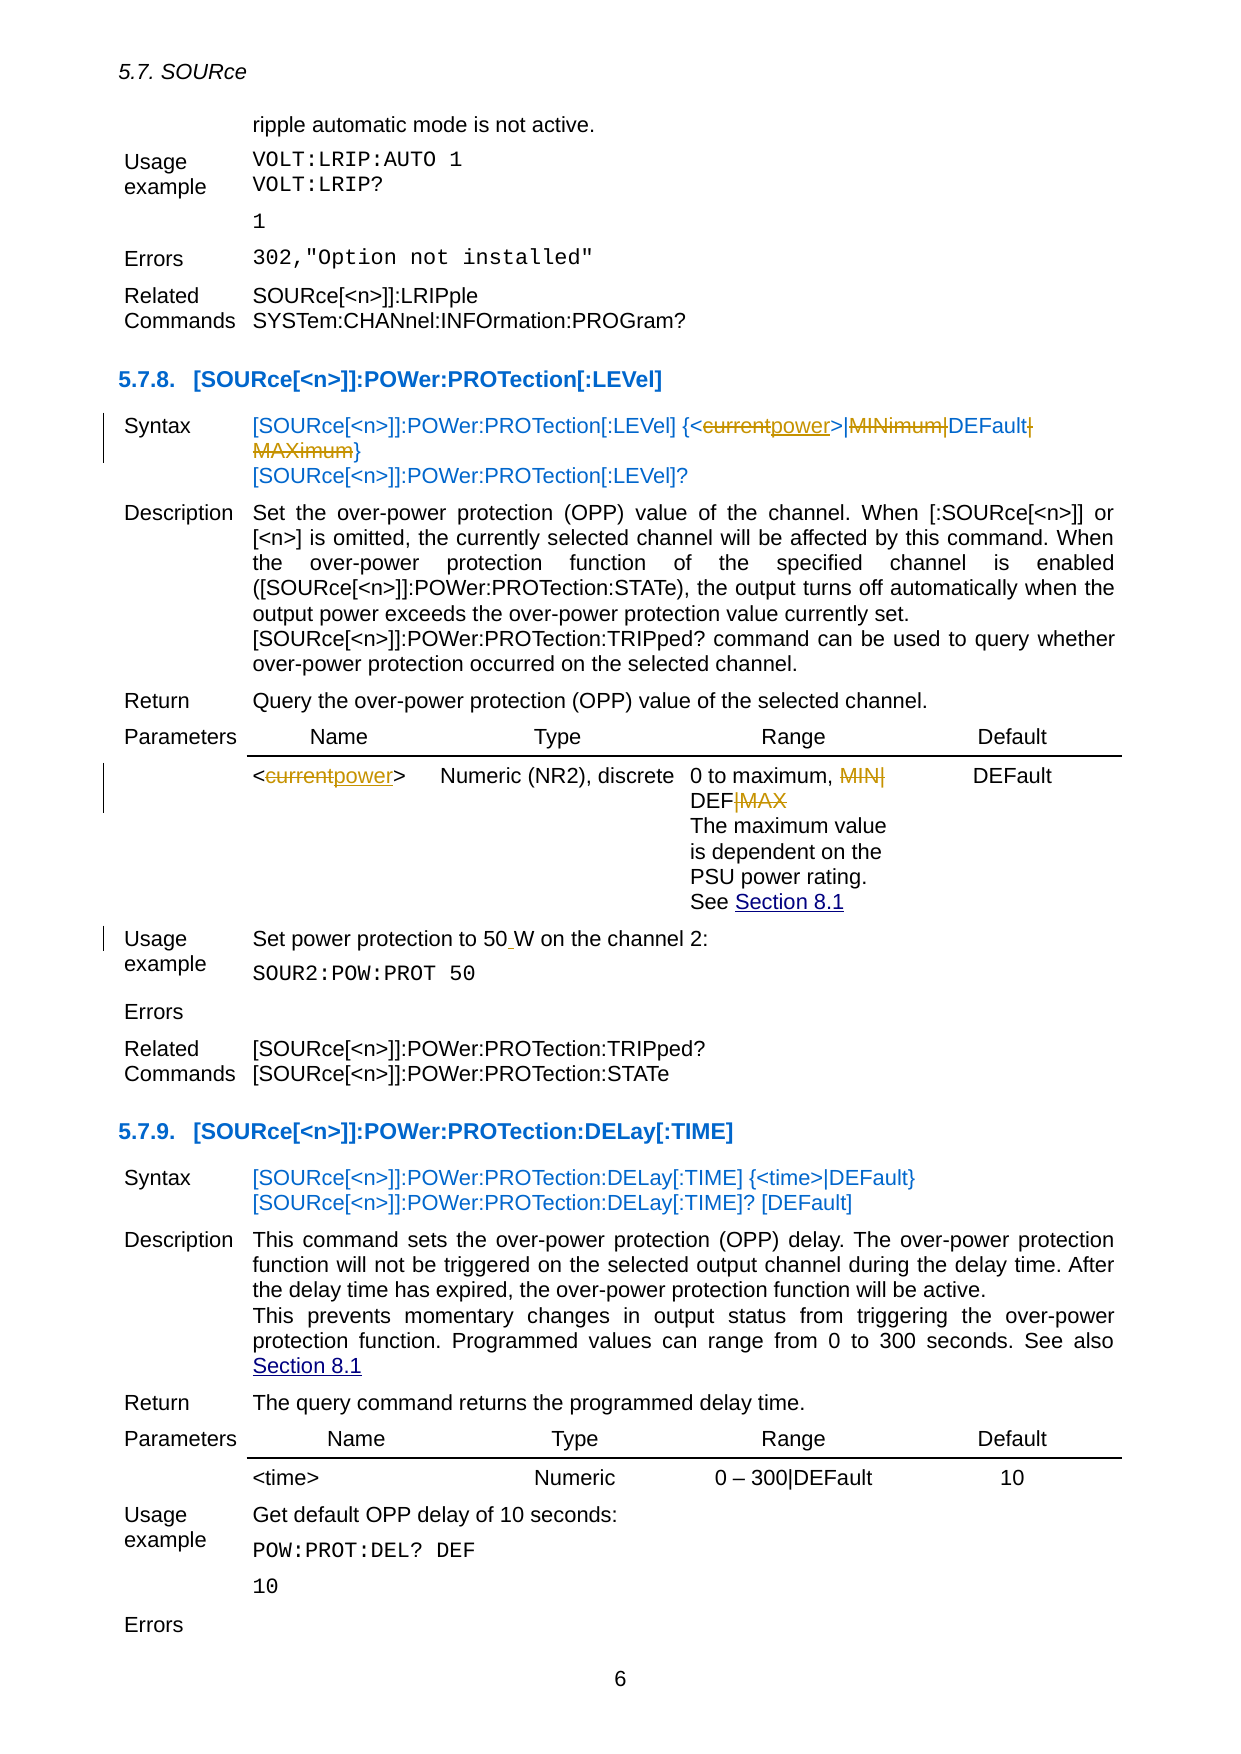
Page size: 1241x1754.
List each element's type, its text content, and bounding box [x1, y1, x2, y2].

table_cell Default [903, 1421, 1122, 1457]
table_cell Set the over-power protection (OPP) value of the channel. When [:SOURce[<n>]] or [<n>] is omitted, the currently selected channel will be affected by this command. When the over-power protection function of the specified channel is enabled ([SOURce[<n>]]:POWer:PROTection:STATe), the output turns off automatically when the output power exceeds the over-power protection value currently set. [SOURce[<n>]]:POWer:PROTection:TRIPped? command can be used to query whether over-power protection occurred on the selected channel. [247, 494, 1122, 682]
table_cell Range [684, 719, 903, 755]
table_cell Parameters [118, 1421, 247, 1496]
table_cell Range [684, 1421, 903, 1457]
subtitle [SOURce[<n>]]:POWer:PROTection[:LEVel] [118, 366, 1122, 392]
table_cell SOURce[<n>]]:LRIPple SYSTem:CHANnel:INFOrmation:PROGram? [247, 277, 1122, 339]
table_cell Numeric [465, 1459, 684, 1496]
table_header [SOURce[<n>]]:POWer:PROTection[:LEVel] {<power>|DEFault} [SOURce[<n>]]:POWer:PROTection[:LEVel]? [247, 407, 1122, 494]
table_cell The query command returns the programmed delay time. [247, 1384, 1122, 1421]
table_cell Errors [118, 993, 247, 1030]
table_cell 10 [903, 1459, 1122, 1496]
table_cell [118, 106, 247, 143]
subtitle [SOURce[<n>]]:POWer:PROTection:DELay[:TIME] [118, 1118, 1122, 1144]
table_cell Usage example [118, 920, 247, 993]
table_cell [247, 993, 1122, 1030]
table_header [SOURce[<n>]]:POWer:PROTection:DELay[:TIME] {<time>|DEFault} [SOURce[<n>]]:POWer:PROTection:DELay[:TIME]? [DEFault] [247, 1159, 1122, 1221]
table_cell 302,"Option not installed" [247, 241, 1122, 277]
table_cell Type [465, 1421, 684, 1457]
table_cell Name [247, 1421, 465, 1457]
table_cell 0 – 300|DEFault [684, 1459, 903, 1496]
table_cell [SOURce[<n>]]:POWer:PROTection:TRIPped? [SOURce[<n>]]:POWer:PROTection:STATe [247, 1030, 1122, 1092]
table_cell Name [247, 719, 431, 755]
table_cell Return [118, 1384, 247, 1421]
table_cell Errors [118, 241, 247, 277]
table_cell Description [118, 1221, 247, 1384]
table_cell VOLT:LRIP:AUTO 1 VOLT:LRIP? 1 [247, 143, 1122, 241]
table_header Syntax [118, 1159, 247, 1221]
table_header Syntax [118, 407, 247, 494]
table_cell Usage example [118, 143, 247, 241]
table_cell Related Commands [118, 1030, 247, 1092]
table_cell ripple automatic mode is not active. [247, 106, 1122, 143]
table_cell Default [903, 719, 1122, 755]
table_cell Type [431, 719, 684, 755]
table_cell Errors [118, 1606, 247, 1642]
table_cell Set power protection to 50 W on the channel 2: SOUR2:POW:PROT 50 [247, 920, 1122, 993]
table_cell Numeric (NR2), discrete [431, 757, 684, 920]
table_cell Parameters [118, 719, 247, 920]
table_cell 0 to maximum, DEF The maximum value is dependent on the PSU power rating. See Section 8.1 [684, 757, 903, 920]
table_cell This command sets the over-power protection (OPP) delay. The over-power protection function will not be triggered on the selected output channel during the delay time. After the delay time has expired, the over-power protection function will be active. This prevents momentary changes in output status from triggering the over-power protection function. Programmed values can range from 0 to 300 seconds. See also Section 8.1 [247, 1221, 1122, 1384]
table_cell <power> [247, 757, 431, 920]
table_cell <time> [247, 1459, 465, 1496]
table_cell DEFault [903, 757, 1122, 920]
table_cell [247, 1606, 1122, 1642]
table_cell Get default OPP delay of 10 seconds: POW:PROT:DEL? DEF 10 [247, 1496, 1122, 1606]
table_cell Return [118, 682, 247, 718]
table_cell Related Commands [118, 277, 247, 339]
table_cell Usage example [118, 1496, 247, 1606]
table_cell Query the over-power protection (OPP) value of the selected channel. [247, 682, 1122, 718]
table_cell Description [118, 494, 247, 682]
